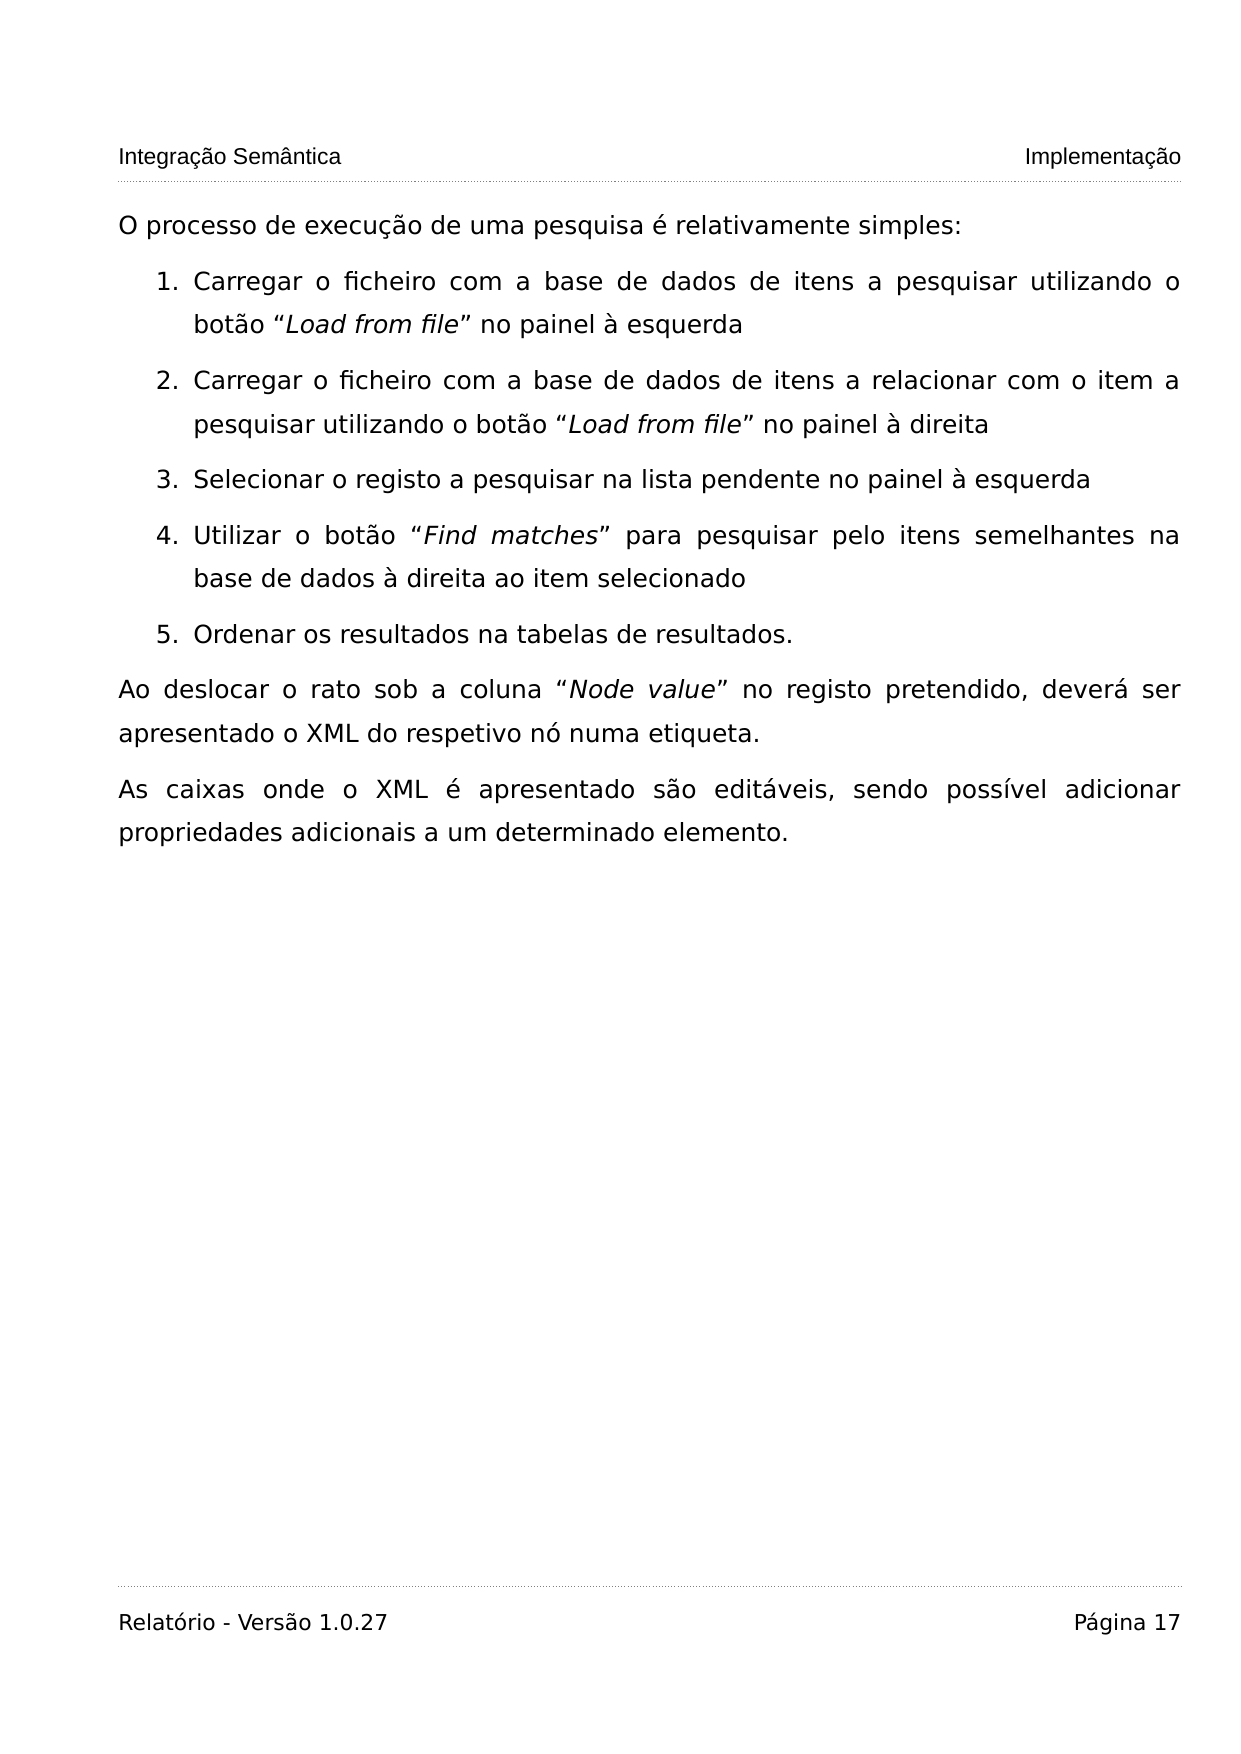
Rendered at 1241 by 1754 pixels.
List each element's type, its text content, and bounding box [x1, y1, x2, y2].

list Carregar o ficheiro com a base de dados de itens a relacionar com o item a pesquisar utilizando o botão “Load from file” no painel à direita [156, 366, 1181, 439]
list Selecionar o registo a pesquisar na lista pendente no painel à esquerda [156, 465, 1181, 494]
list Ordenar os resultados na tabelas de resultados. [156, 620, 1181, 649]
text As caixas onde o XML é apresentado são editáveis, sendo possível adicionar propriedades adicionais a um determinado elemento. [118, 775, 1181, 848]
text Ao deslocar o rato sob a coluna “Node value” no registo pretendido, deverá ser apresentado o XML do respetivo nó numa etiqueta. [118, 676, 1181, 748]
text O processo de execução de uma pesquisa é relativamente simples: [118, 211, 1181, 240]
list Carregar o ficheiro com a base de dados de itens a pesquisar utilizando o botão “Load from file” no painel à esquerda [156, 267, 1181, 340]
list Utilizar o botão “Find matches” para pesquisar pelo itens semelhantes na base de dados à direita ao item selecionado [156, 521, 1181, 594]
